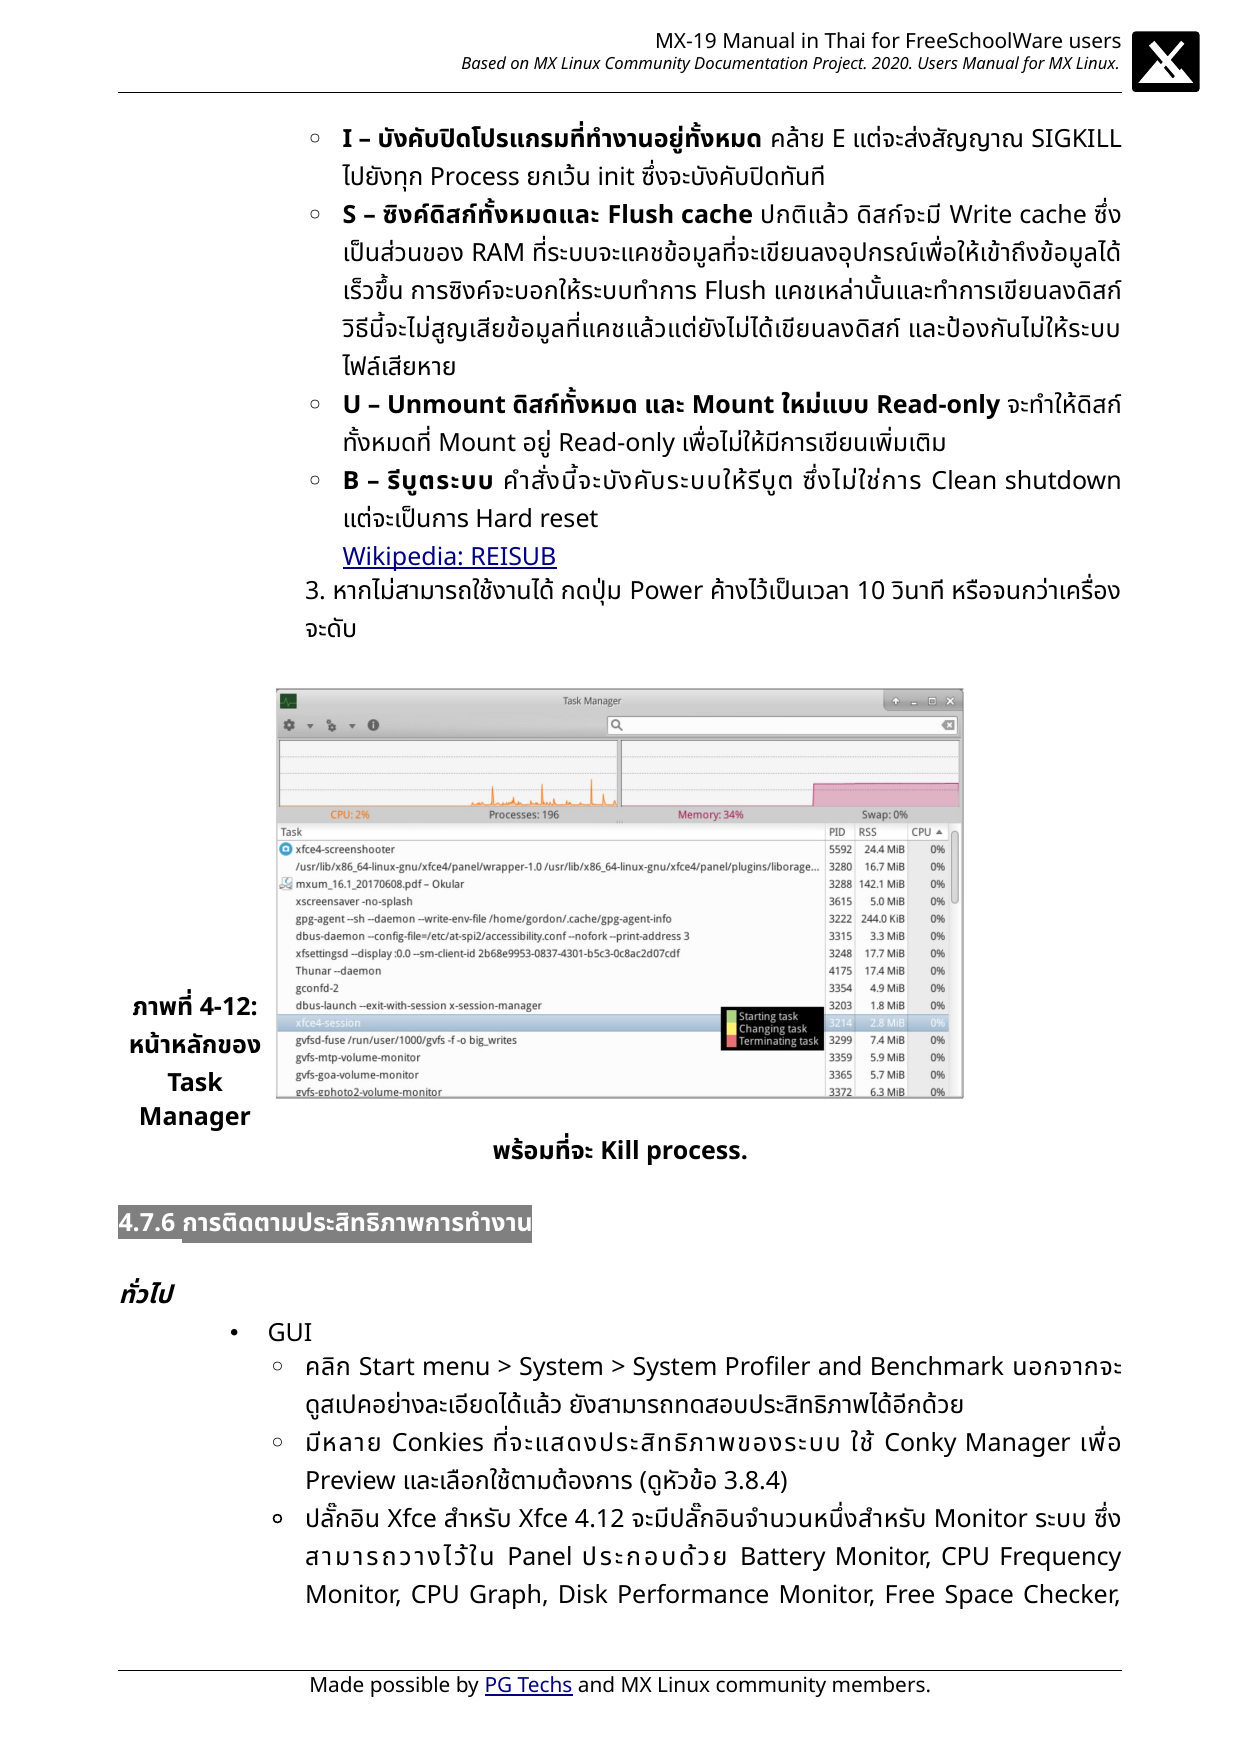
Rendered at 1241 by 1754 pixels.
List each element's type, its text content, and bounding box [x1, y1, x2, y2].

list 3. หากไม่สามารถใช้งานได้ กดปุ่ม Power ค้างไว้เป็นเวลา 10 วินาที หรือจนกว่าเครื่องจะดับ [267, 572, 1122, 648]
list GUI [230, 1315, 1122, 1349]
text 4.7.6 การติดตามประสิทธิภาพการทำงาน [118, 1205, 1122, 1243]
list Wikipedia: REISUB [305, 538, 1122, 572]
list ปลั๊กอิน Xfce สำหรับ Xfce 4.12 จะมีปลั๊กอินจำนวนหนึ่งสำหรับ Monitor ระบบ ซึ่งสามารถวางไว้ใน Panel ประกอบด้วย Battery Monitor, CPU Frequency Monitor, CPU Graph, Disk Performance Monitor, Free Space Checker, [267, 1501, 1122, 1611]
picture [271, 682, 969, 1104]
list S – ซิงค์ดิสก์ทั้งหมดและ Flush cache ปกติแล้ว ดิสก์จะมี Write cache ซึ่งเป็นส่วนของ RAM ที่ระบบจะแคชข้อมูลที่จะเขียนลงอุปกรณ์เพื่อให้เข้าถึงข้อมูลได้เร็วขึ้น การซิงค์จะบอกให้ระบบทำการ Flush แคชเหล่านั้นและทำการเขียนลงดิสก์ วิธีนี้จะไม่สูญเสียข้อมูลที่แคชแล้วแต่ยังไม่ได้เขียนลงดิสก์ และป้องกันไม่ให้ระบบไฟล์เสียหาย [305, 197, 1122, 386]
text ภาพที่ 4-12: หน้าหลักของ Task Manager พร้อมที่จะ Kill process. [118, 989, 1122, 1171]
list U – Unmount ดิสก์ทั้งหมด และ Mount ใหม่แบบ Read-only จะทำให้ดิสก์ทั้งหมดที่ Mount อยู่ Read-only เพื่อไม่ให้มีการเขียนเพิ่มเติม [305, 386, 1122, 462]
list คลิก Start menu > System > System Profiler and Benchmark นอกจากจะดูสเปคอย่างละเอียดได้แล้ว ยังสามารถทดสอบประสิทธิภาพได้อีกด้วย [267, 1349, 1122, 1425]
list B – รีบูตระบบ คำสั่งนี้จะบังคับระบบให้รีบูต ซึ่งไม่ใช่การ Clean shutdown แต่จะเป็นการ Hard reset [305, 462, 1122, 538]
text ทั่วไป [118, 1277, 1122, 1315]
list มีหลาย Conkies ที่จะแสดงประสิทธิภาพของระบบ ใช้ Conky Manager เพื่อ Preview และเลือกใช้ตามต้องการ (ดูหัวข้อ 3.8.4) [267, 1425, 1122, 1501]
list I – บังคับปิดโปรแกรมที่ทำงานอยู่ทั้งหมด คล้าย E แต่จะส่งสัญญาณ SIGKILL ไปยังทุก Process ยกเว้น init ซึ่งจะบังคับปิดทันที [305, 121, 1122, 197]
